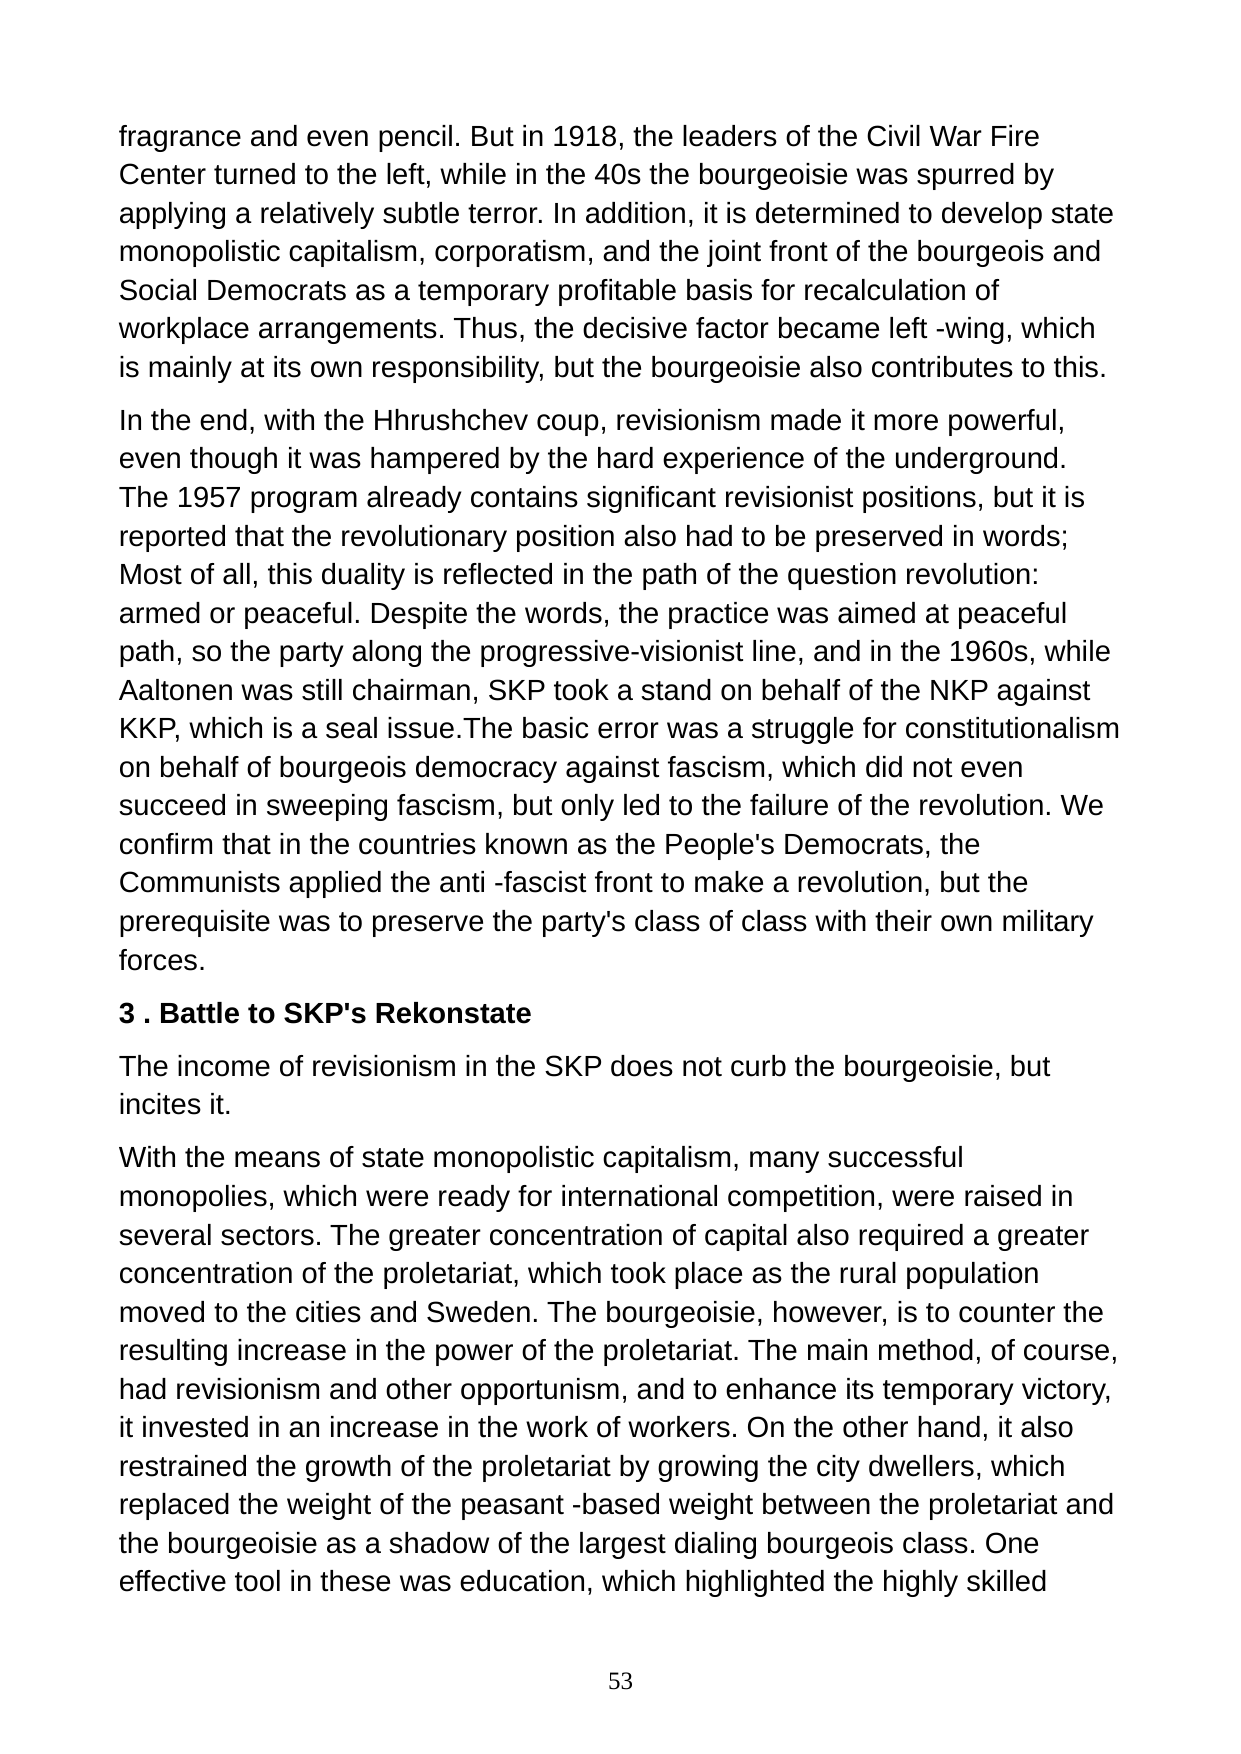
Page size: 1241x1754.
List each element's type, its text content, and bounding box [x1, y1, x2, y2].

text The income of revisionism in the SKP does not curb the bourgeoisie, but incites it. [118, 1049, 1122, 1121]
text With the means of state monopolistic capitalism, many successful monopolies, which were ready for international competition, were raised in several sectors. The greater concentration of capital also required a greater concentration of the proletariat, which took place as the rural population moved to the cities and Sweden. The bourgeoisie, however, is to counter the resulting increase in the power of the proletariat. The main method, of course, had revisionism and other opportunism, and to enhance its temporary victory, it invested in an increase in the work of workers. On the other hand, it also restrained the growth of the proletariat by growing the city dwellers, which replaced the weight of the peasant -based weight between the proletariat and the bourgeoisie as a shadow of the largest dialing bourgeois class. One effective tool in these was education, which highlighted the highly skilled [118, 1140, 1122, 1598]
text fragrance and even pencil. But in 1918, the leaders of the Civil War Fire Center turned to the left, while in the 40s the bourgeoisie was spurred by applying a relatively subtle terror. In addition, it is determined to develop state monopolistic capitalism, corporatism, and the joint front of the bourgeois and Social Democrats as a temporary profitable basis for recalculation of workplace arrangements. Thus, the decisive factor became left -wing, which is mainly at its own responsibility, but the bourgeoisie also contributes to this. [118, 118, 1122, 383]
text 3 . Battle to SKP's Rekonstate [118, 996, 1122, 1029]
text In the end, with the Hhrushchev coup, revisionism made it more powerful, even though it was hampered by the hard experience of the underground. The 1957 program already contains significant revisionist positions, but it is reported that the revolutionary position also had to be preserved in words; Most of all, this duality is reflected in the path of the question revolution: armed or peaceful. Despite the words, the practice was aimed at peaceful path, so the party along the progressive-visionist line, and in the 1960s, while Aaltonen was still chairman, SKP took a stand on behalf of the NKP against KKP, which is a seal issue.The basic error was a struggle for constitutionalism on behalf of bourgeois democracy against fascism, which did not even succeed in sweeping fascism, but only led to the failure of the revolution. We confirm that in the countries known as the People's Democrats, the Communists applied the anti -fascist front to make a revolution, but the prerequisite was to preserve the party's class of class with their own military forces. [118, 403, 1122, 976]
